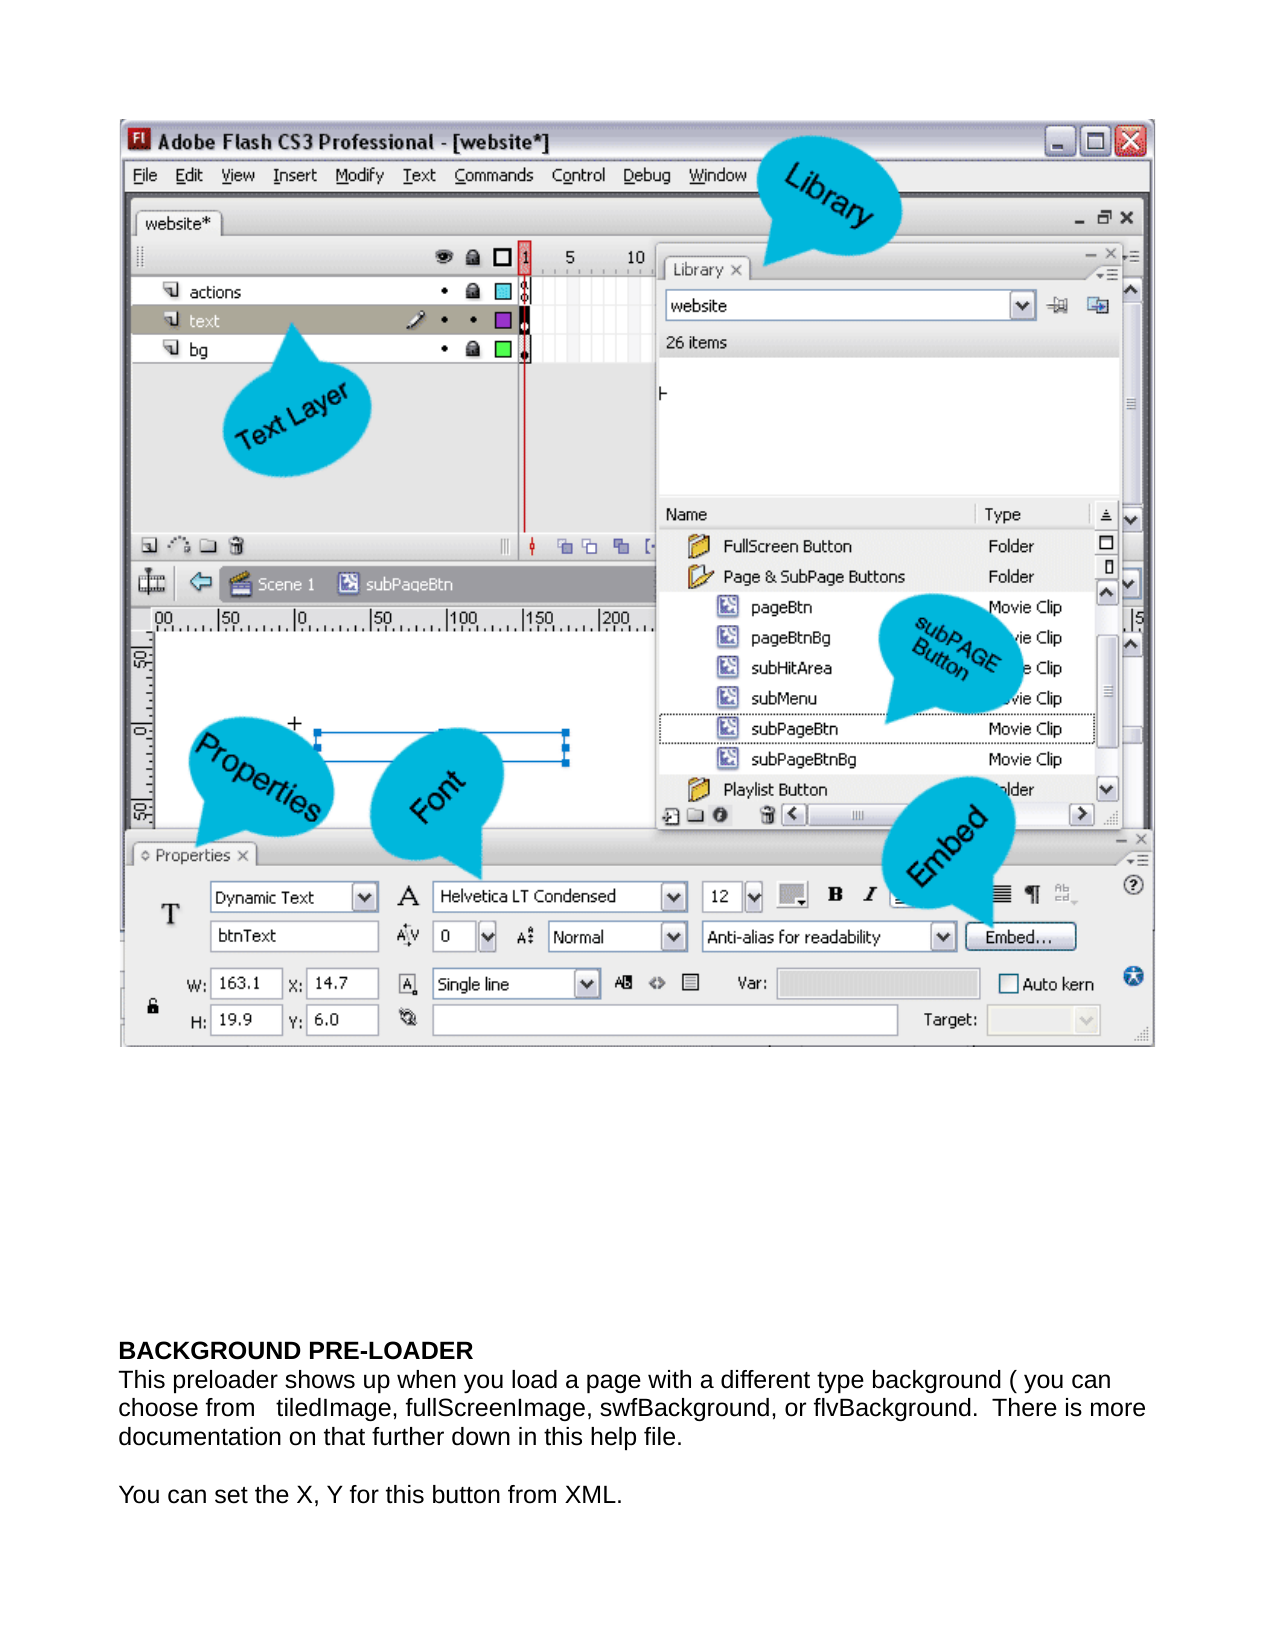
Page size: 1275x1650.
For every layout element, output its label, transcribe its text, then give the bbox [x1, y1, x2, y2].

text This preloader shows up when you load a page with a different type background ( you can choose from tiledImage, fullScreenImage, swfBackground, or flvBackground. There is more documentation on that further down in this help file. [118, 1365, 1157, 1451]
text BACKGROUND PRE-LOADER [118, 1336, 1157, 1365]
text You can set the X, Y for this button from XML. [118, 1480, 1157, 1508]
picture [119, 119, 1156, 1047]
